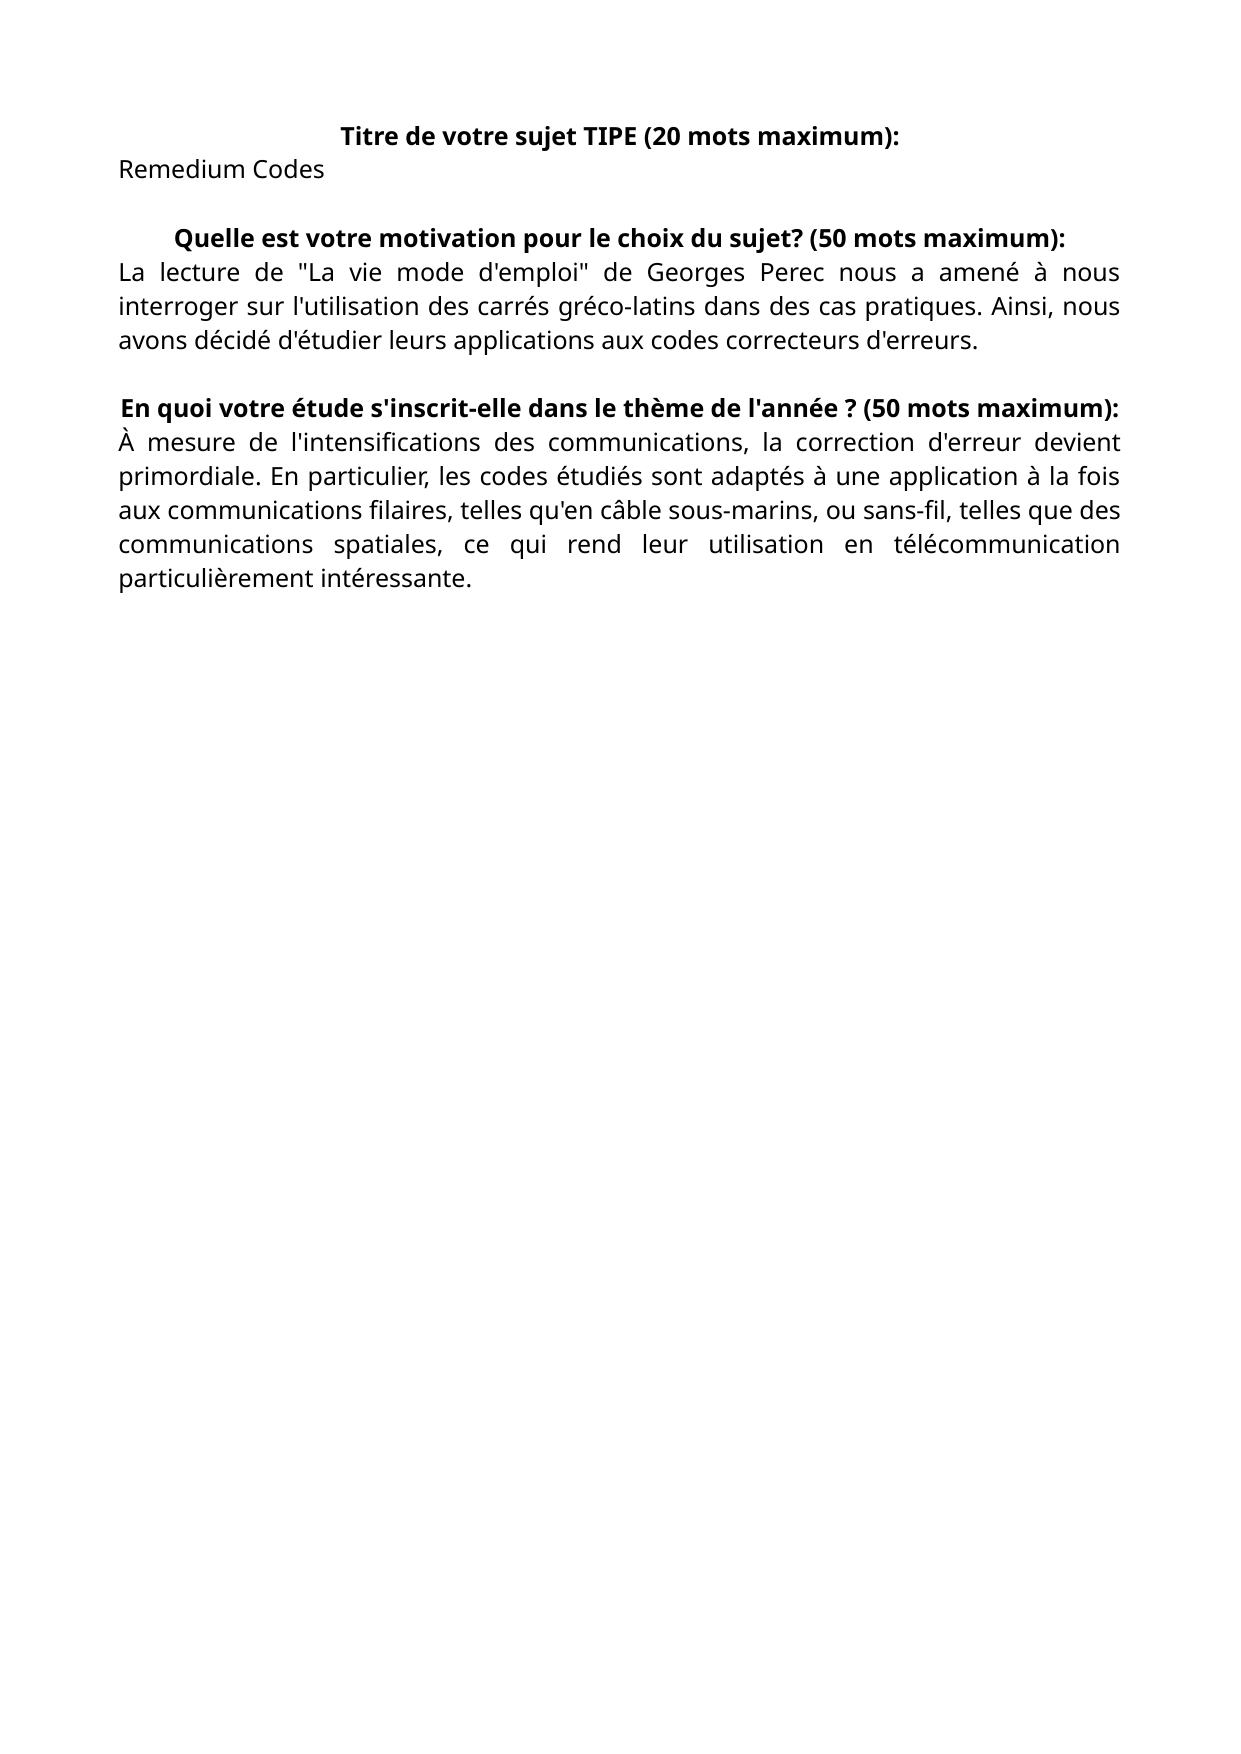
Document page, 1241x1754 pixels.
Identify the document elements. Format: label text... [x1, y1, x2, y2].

text La lecture de "La vie mode d'emploi" de Georges Perec nous a amené à nous interroger sur l'utilisation des carrés gréco-latins dans des cas pratiques. Ainsi, nous avons décidé d'étudier leurs applications aux codes correcteurs d'erreurs. [118, 254, 1122, 357]
text À mesure de l'intensifications des communications, la correction d'erreur devient primordiale. En particulier, les codes étudiés sont adaptés à une application à la fois aux communications filaires, telles qu'en câble sous-marins, ou sans-fil, telles que des communications spatiales, ce qui rend leur utilisation en télécommunication particulièrement intéressante. [118, 425, 1122, 595]
text Remedium Codes [118, 152, 1122, 186]
text En quoi votre étude s'inscrit-elle dans le thème de l'année ? (50 mots maximum): [118, 391, 1122, 425]
text Quelle est votre motivation pour le choix du sujet? (50 mots maximum): [118, 220, 1122, 254]
text Titre de votre sujet TIPE (20 mots maximum): [118, 118, 1122, 152]
